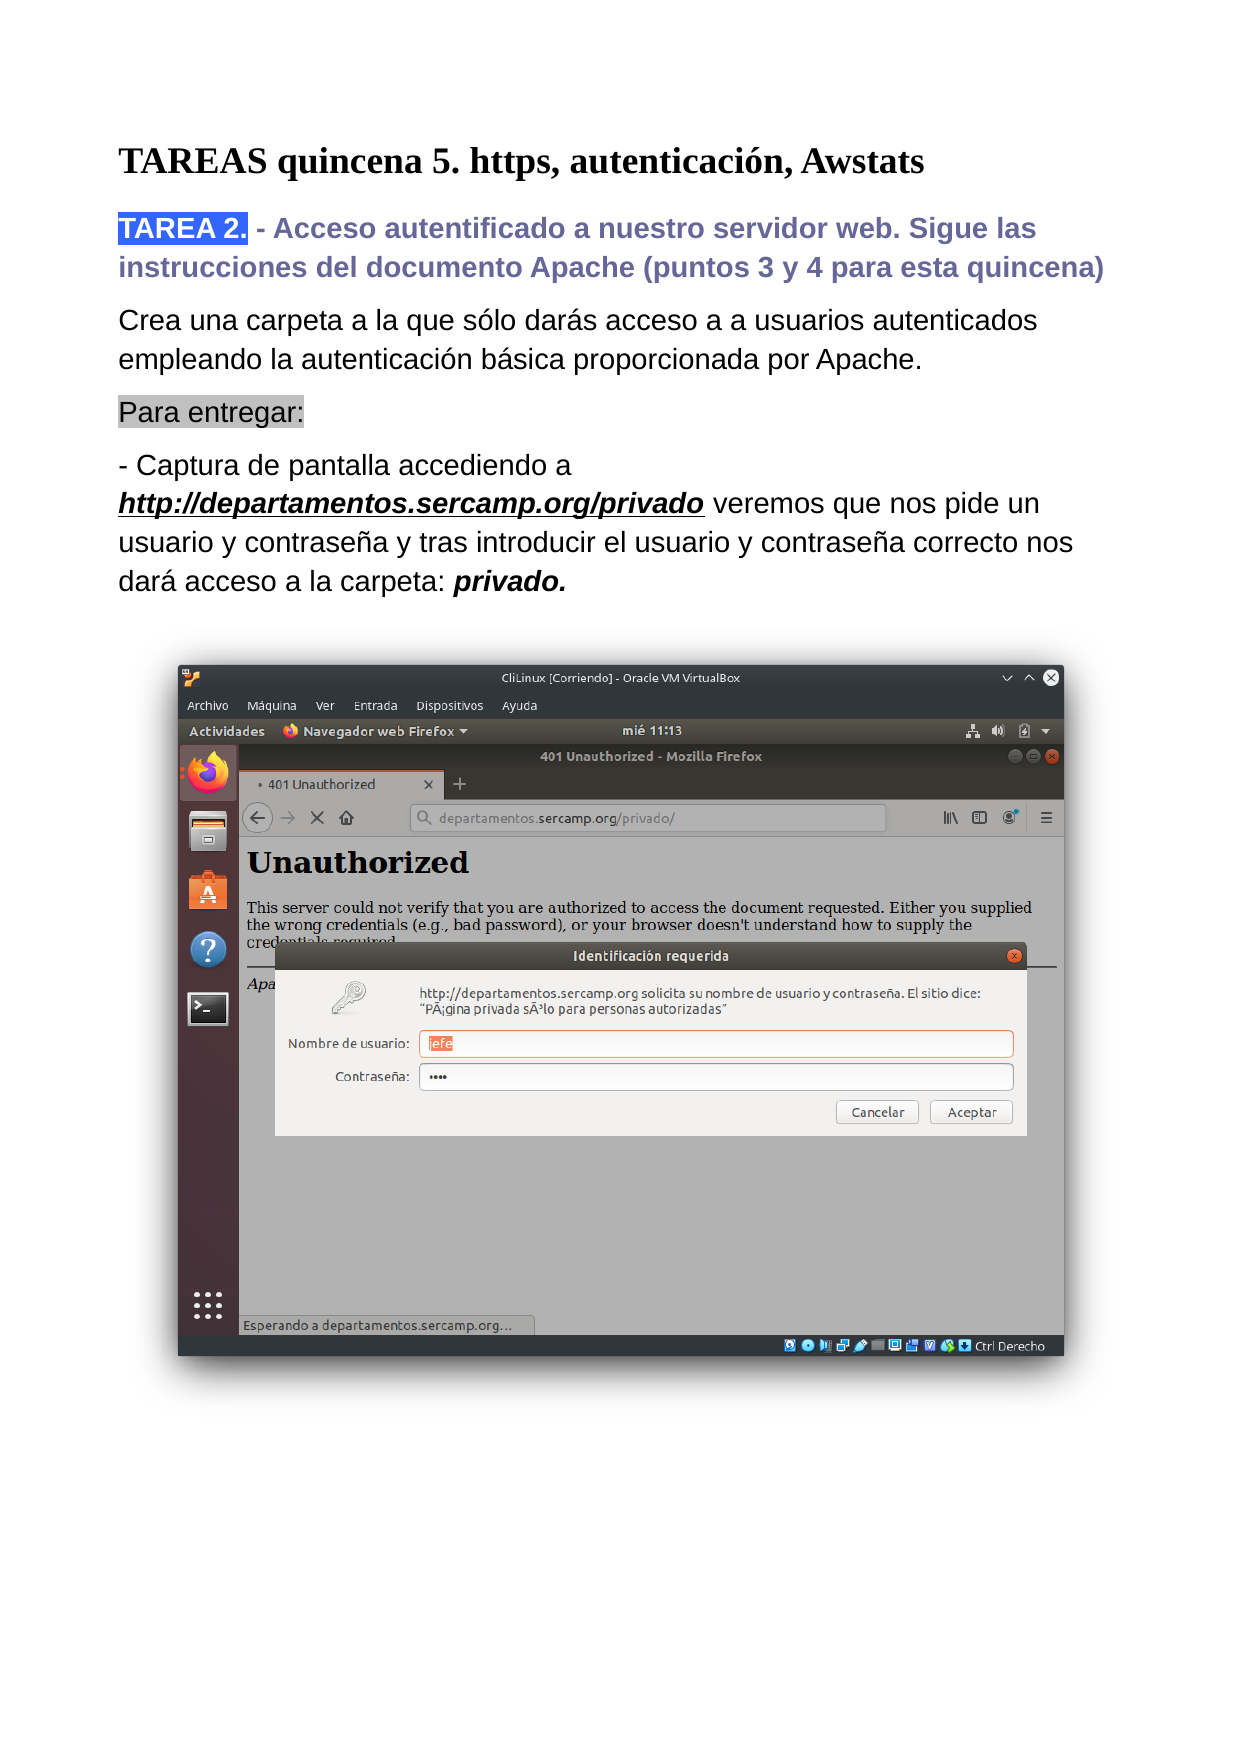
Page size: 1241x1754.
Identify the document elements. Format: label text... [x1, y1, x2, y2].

text Para entregar: [118, 395, 1122, 428]
text - Captura de pantalla accediendo a http://departamentos.sercamp.org/privado veremos que nos pide un usuario y contraseña y tras introducir el usuario y contraseña correcto nos dará acceso a la carpeta: privado. [118, 448, 1122, 597]
picture [118, 616, 1123, 1426]
text TAREA 2. - Acceso autentificado a nuestro servidor web. Sigue las instrucciones del documento Apache (puntos 3 y 4 para esta quincena) [118, 212, 1122, 284]
text Crea una carpeta a la que sólo darás acceso a a usuarios autenticados empleando la autenticación básica proporcionada por Apache. [118, 303, 1122, 375]
